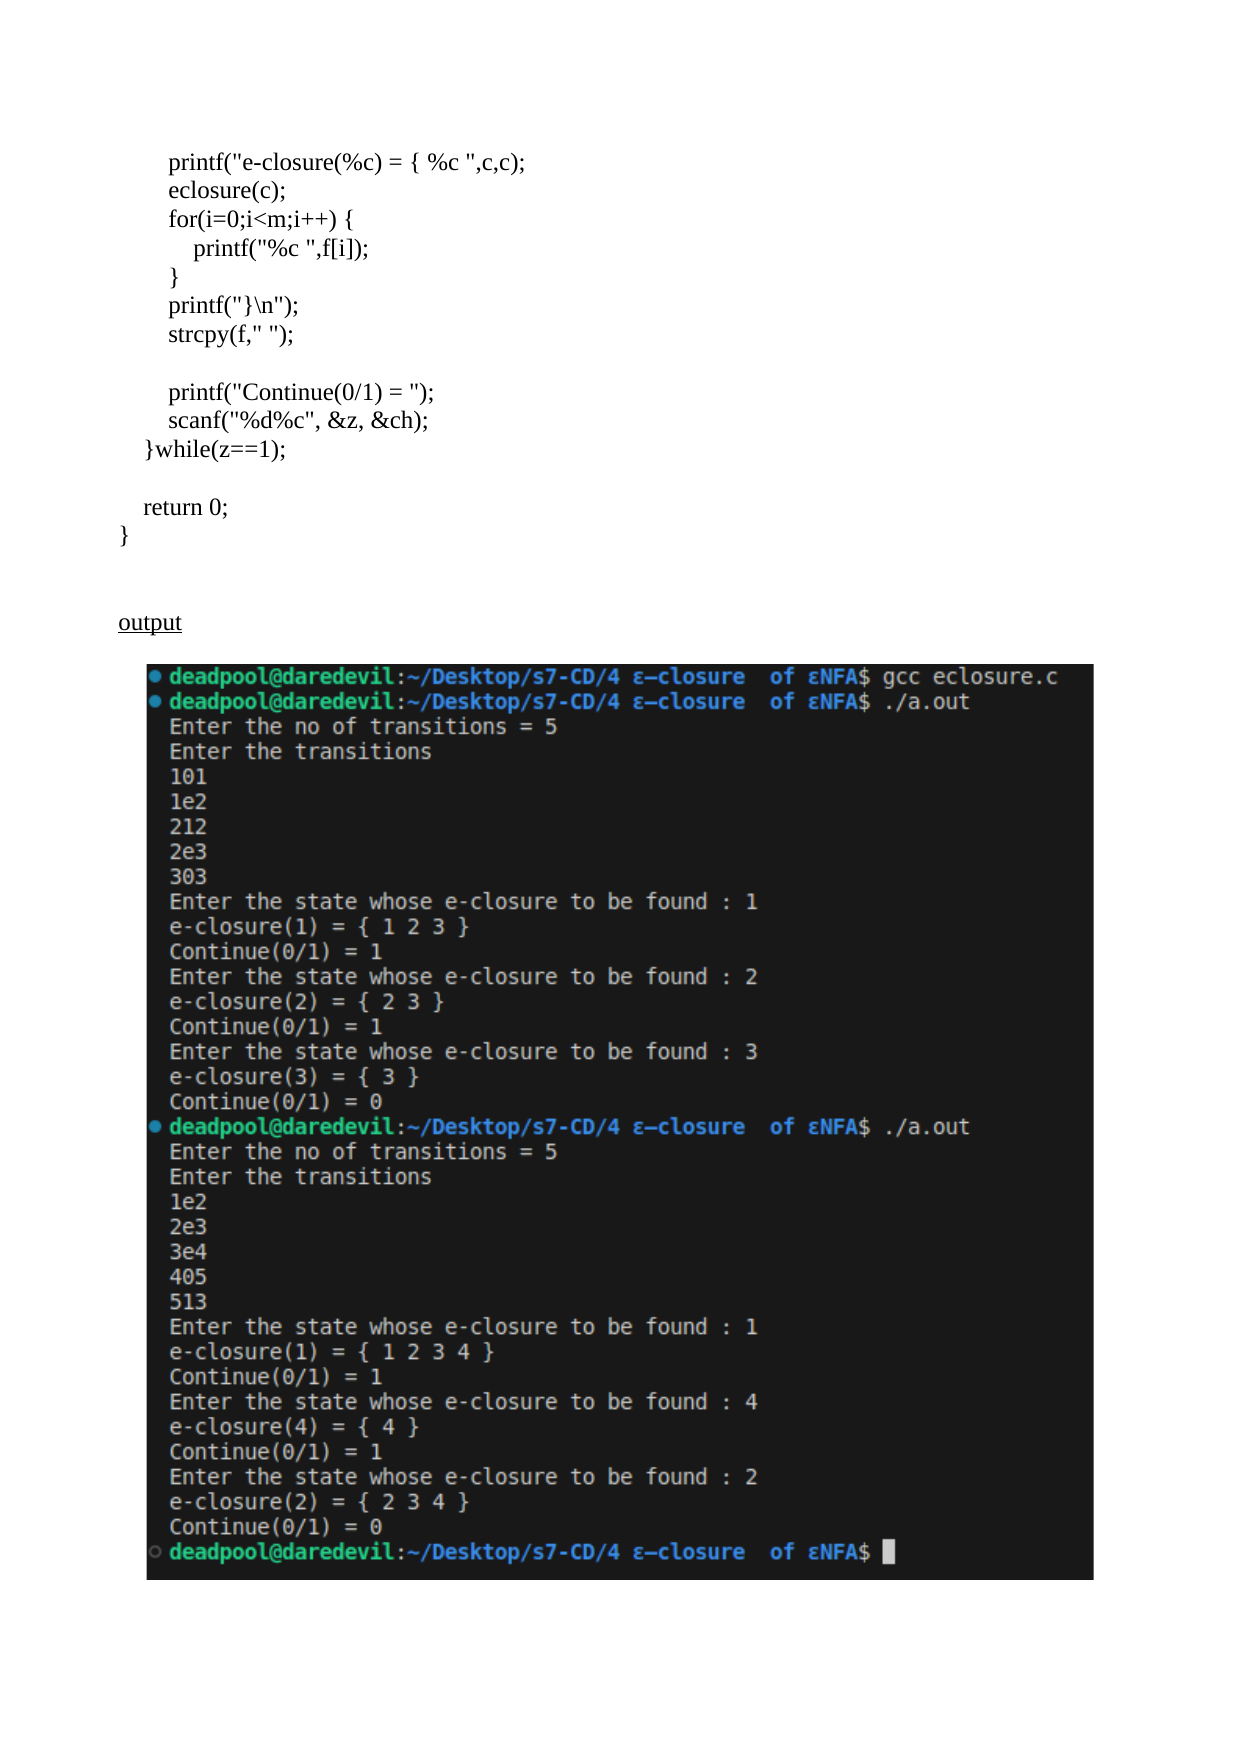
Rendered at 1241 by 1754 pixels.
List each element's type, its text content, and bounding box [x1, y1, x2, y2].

text printf("}\n"); [118, 291, 1122, 319]
text return 0; [118, 492, 1122, 521]
text printf("%c ",f[i]); [118, 233, 1122, 262]
text printf("Continue(0/1) = "); [118, 377, 1122, 406]
picture [146, 664, 1094, 1580]
text for(i=0;i<m;i++) { [118, 204, 1122, 233]
text printf("e-closure(%c) = { %c ",c,c); [118, 147, 1122, 176]
text eclosure(c); [118, 176, 1122, 204]
text strcpy(f," "); [118, 319, 1122, 348]
text output [118, 607, 1122, 636]
text scanf("%d%c", &z, &ch); [118, 406, 1122, 434]
text } [118, 521, 1122, 549]
text } [118, 262, 1122, 291]
text }while(z==1); [118, 434, 1122, 463]
